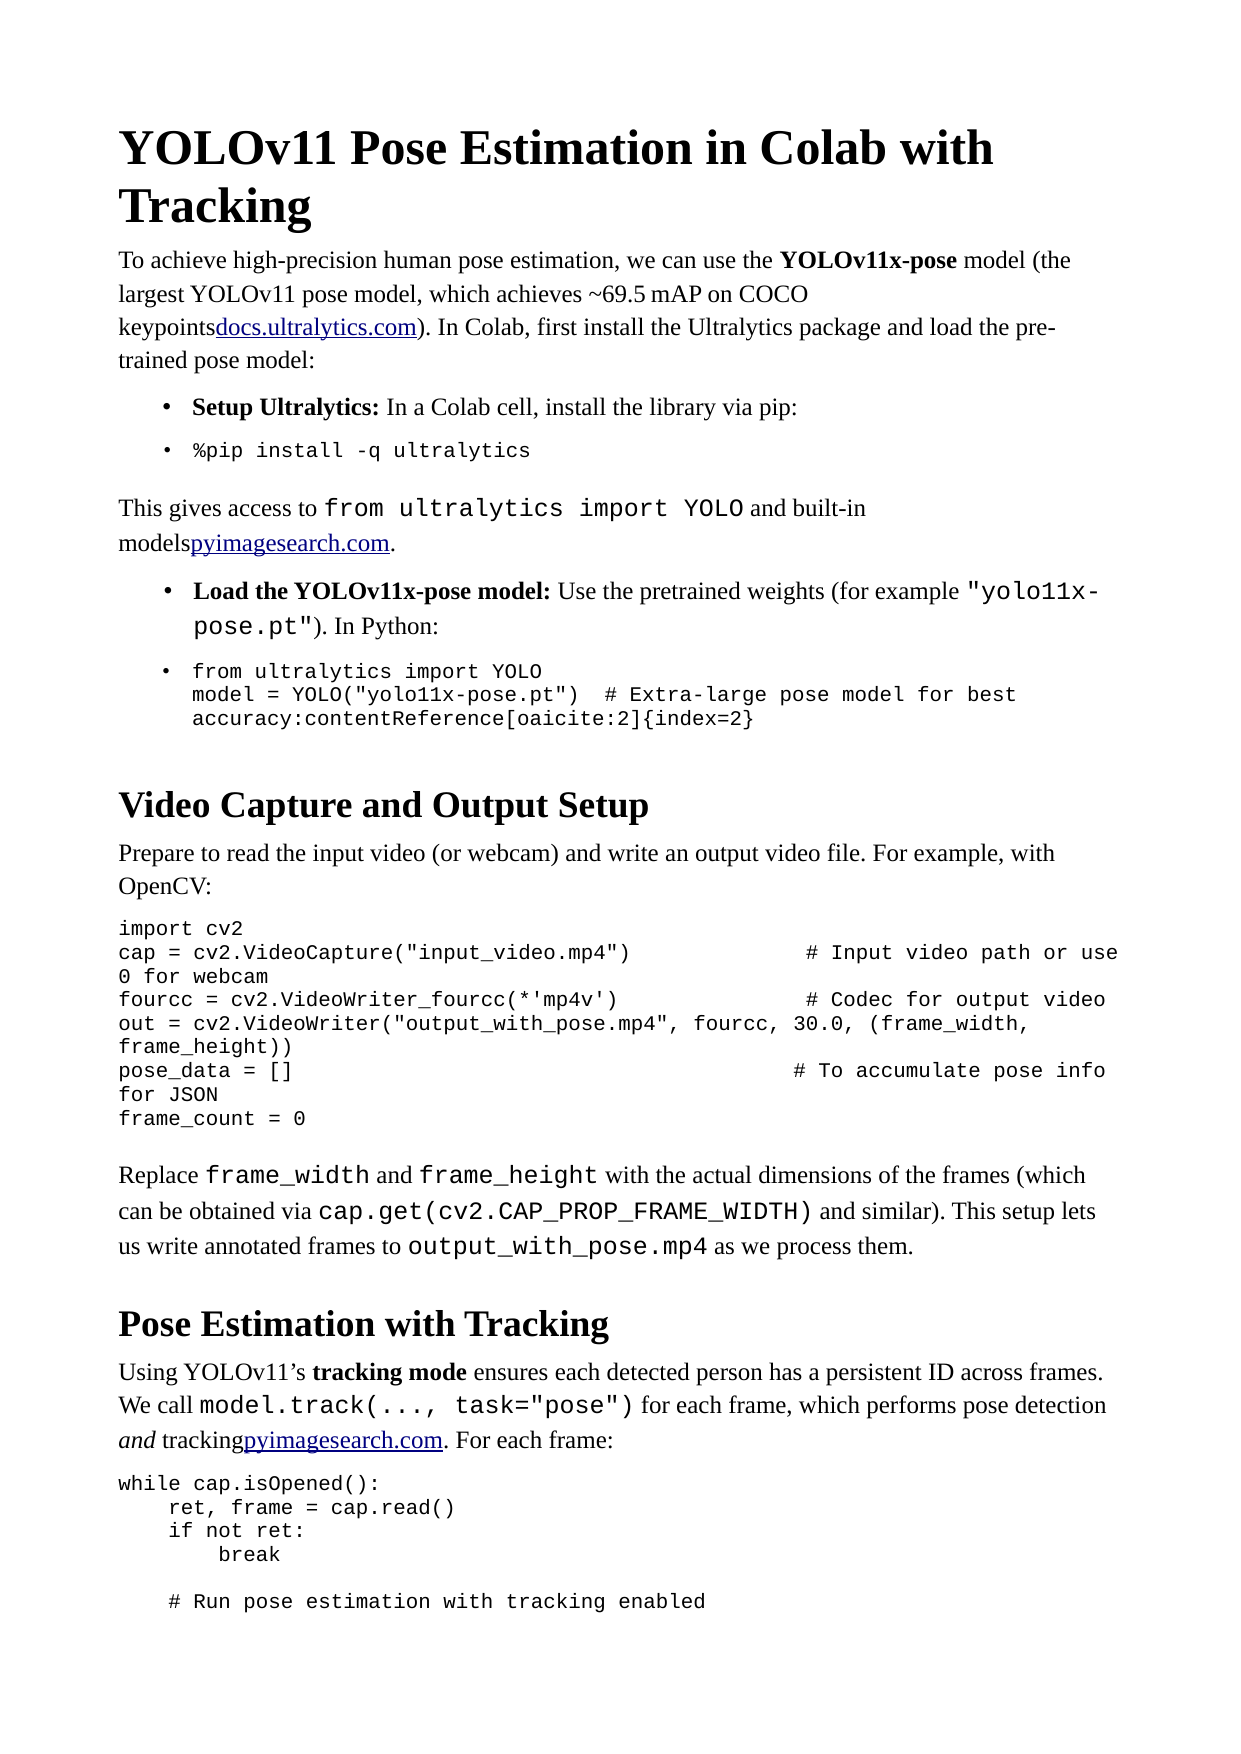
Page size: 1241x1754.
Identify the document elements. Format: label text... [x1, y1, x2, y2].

subtitle Pose Estimation with Tracking [118, 1302, 1122, 1345]
subtitle Video Capture and Output Setup [118, 782, 1122, 825]
text Replace frame_width and frame_height with the actual dimensions of the frames (which can be obtained via cap.get(cv2.CAP_PROP_FRAME_WIDTH) and similar). This setup lets us write annotated frames to output_with_pose.mp4 as we process them. [118, 1161, 1122, 1262]
text while cap.isOpened(): [118, 1473, 1122, 1497]
text This gives access to from ultralytics import YOLO and built-in modelspyimagesearch.com. [118, 493, 1122, 557]
text ret, frame = cap.read() [118, 1497, 1122, 1520]
subtitle YOLOv11 Pose Estimation in Colab with Tracking [118, 118, 1122, 233]
text pose_data = [] # To accumulate pose info for JSON [118, 1060, 1122, 1107]
text # Run pose estimation with tracking enabled [118, 1591, 1122, 1615]
text break [118, 1544, 1122, 1568]
text cap = cv2.VideoCapture("input_video.mp4") # Input video path or use 0 for webcam [118, 942, 1122, 989]
text frame_count = 0 [118, 1107, 1122, 1131]
text import cv2 [118, 918, 1122, 942]
text Using YOLOv11’s tracking mode ensures each detected person has a persistent ID across frames. We call model.track(..., task="pose") for each frame, which performs pose detection and trackingpyimagesearch.com. For each frame: [118, 1357, 1122, 1454]
list model = YOLO("yolo11x-pose.pt") # Extra-large pose model for best accuracy:contentReference[oaicite:2]{index=2} [162, 684, 1122, 732]
text out = cv2.VideoWriter("output_with_pose.mp4", fourcc, 30.0, (frame_width, frame_height)) [118, 1013, 1122, 1060]
list from ultralytics import YOLO [162, 661, 1122, 684]
list Load the YOLOv11x-pose model: Use the pretrained weights (for example "yolo11x-pose.pt"). In Python: [164, 576, 1122, 642]
text To achieve high-precision human pose estimation, we can use the YOLOv11x-pose model (the largest YOLOv11 pose model, which achieves ~69.5 mAP on COCO keypointsdocs.ultralytics.com). In Colab, first install the Ultralytics package and load the pre-trained pose model: [118, 246, 1122, 373]
text fourcc = cv2.VideoWriter_fourcc(*'mp4v') # Codec for output video [118, 989, 1122, 1013]
text if not ret: [118, 1520, 1122, 1544]
list Setup Ultralytics: In a Colab cell, install the library via pip: [162, 392, 1122, 421]
text Prepare to read the input video (or webcam) and write an output video file. For example, with OpenCV: [118, 838, 1122, 899]
list %pip install -q ultralytics [164, 440, 1122, 463]
